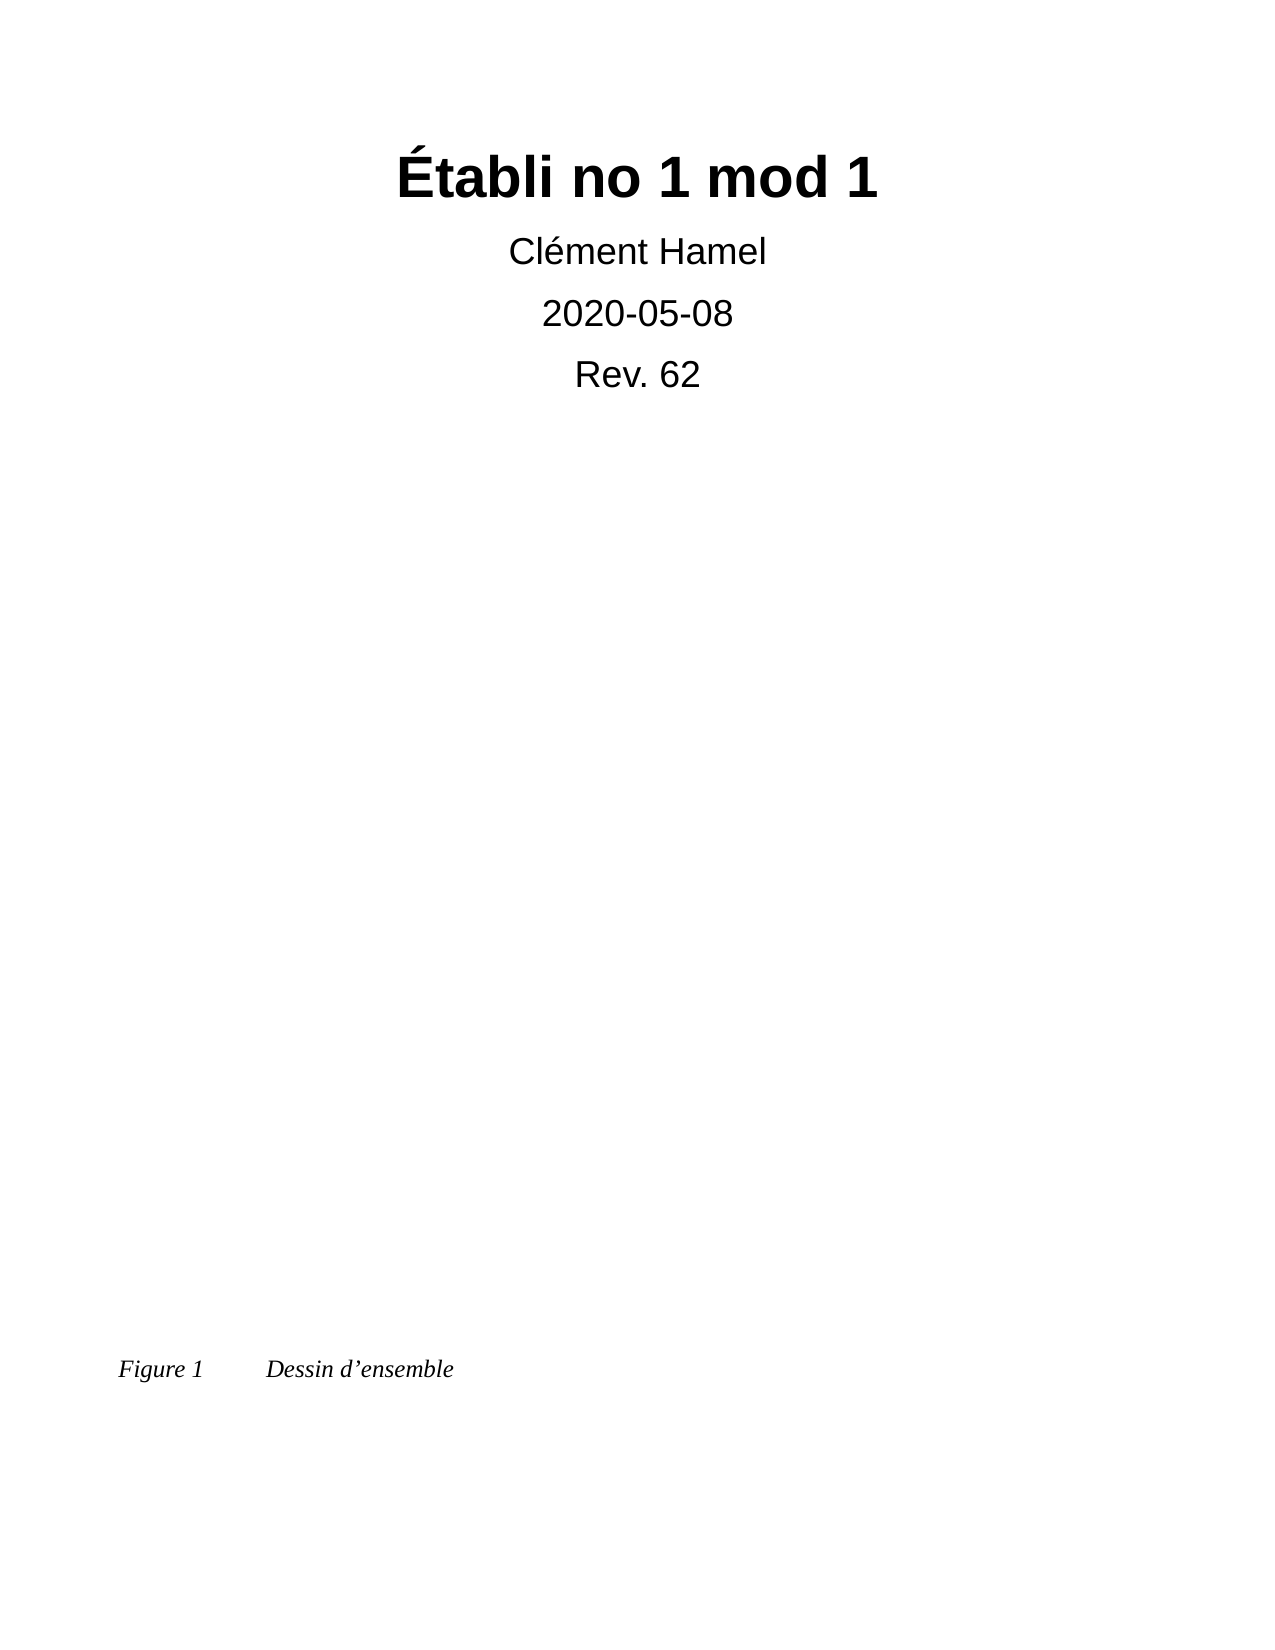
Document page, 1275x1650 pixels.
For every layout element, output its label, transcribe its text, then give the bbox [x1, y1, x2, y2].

title Établi no 1 mod 1 [118, 143, 1157, 210]
subtitle 2020-05-08 [118, 291, 1157, 334]
text Figure 1 Dessin d’ensemble [118, 421, 1157, 1383]
subtitle Clément Hamel [118, 229, 1157, 272]
subtitle Rev. 62 [118, 353, 1157, 396]
